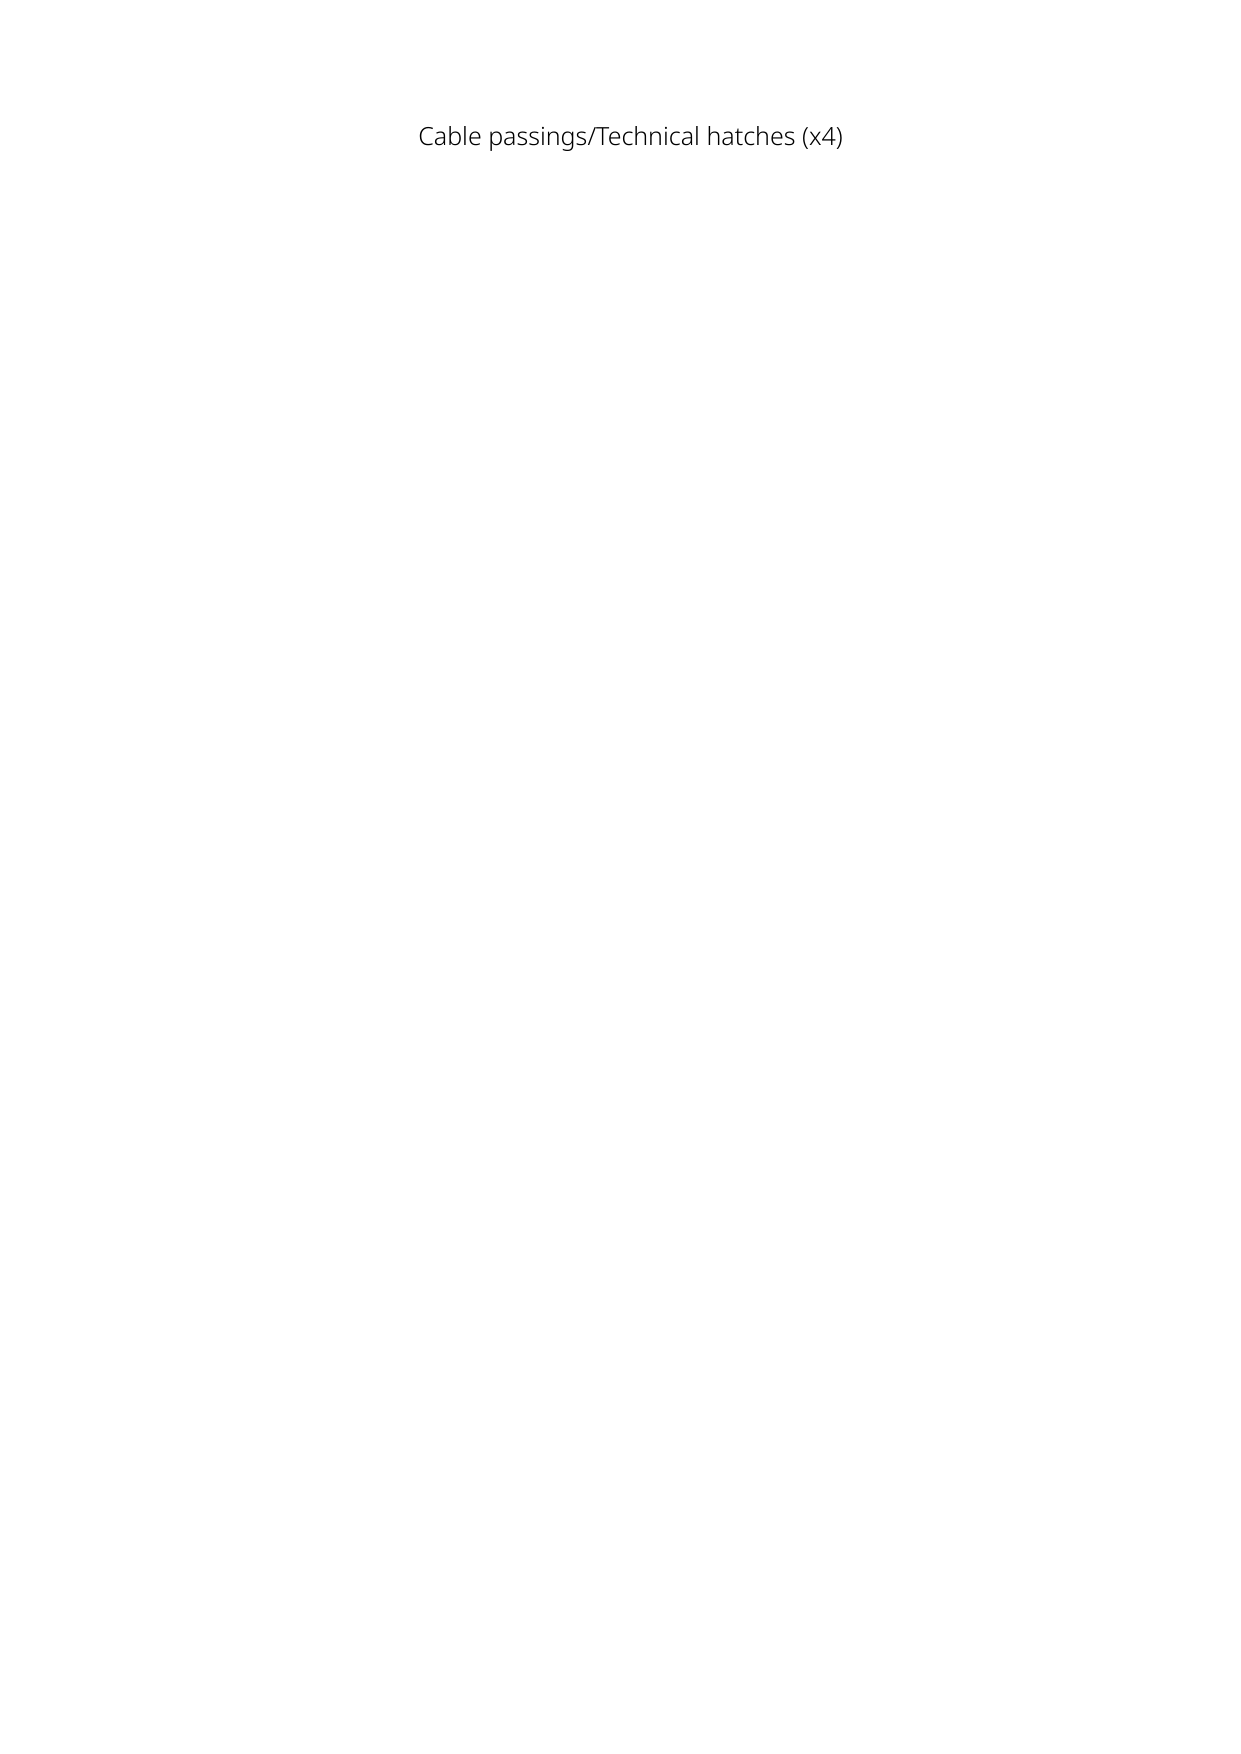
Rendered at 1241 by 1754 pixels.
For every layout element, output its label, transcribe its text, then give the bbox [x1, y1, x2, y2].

text Cable passings/Technical hatches (x4) [118, 118, 1122, 152]
